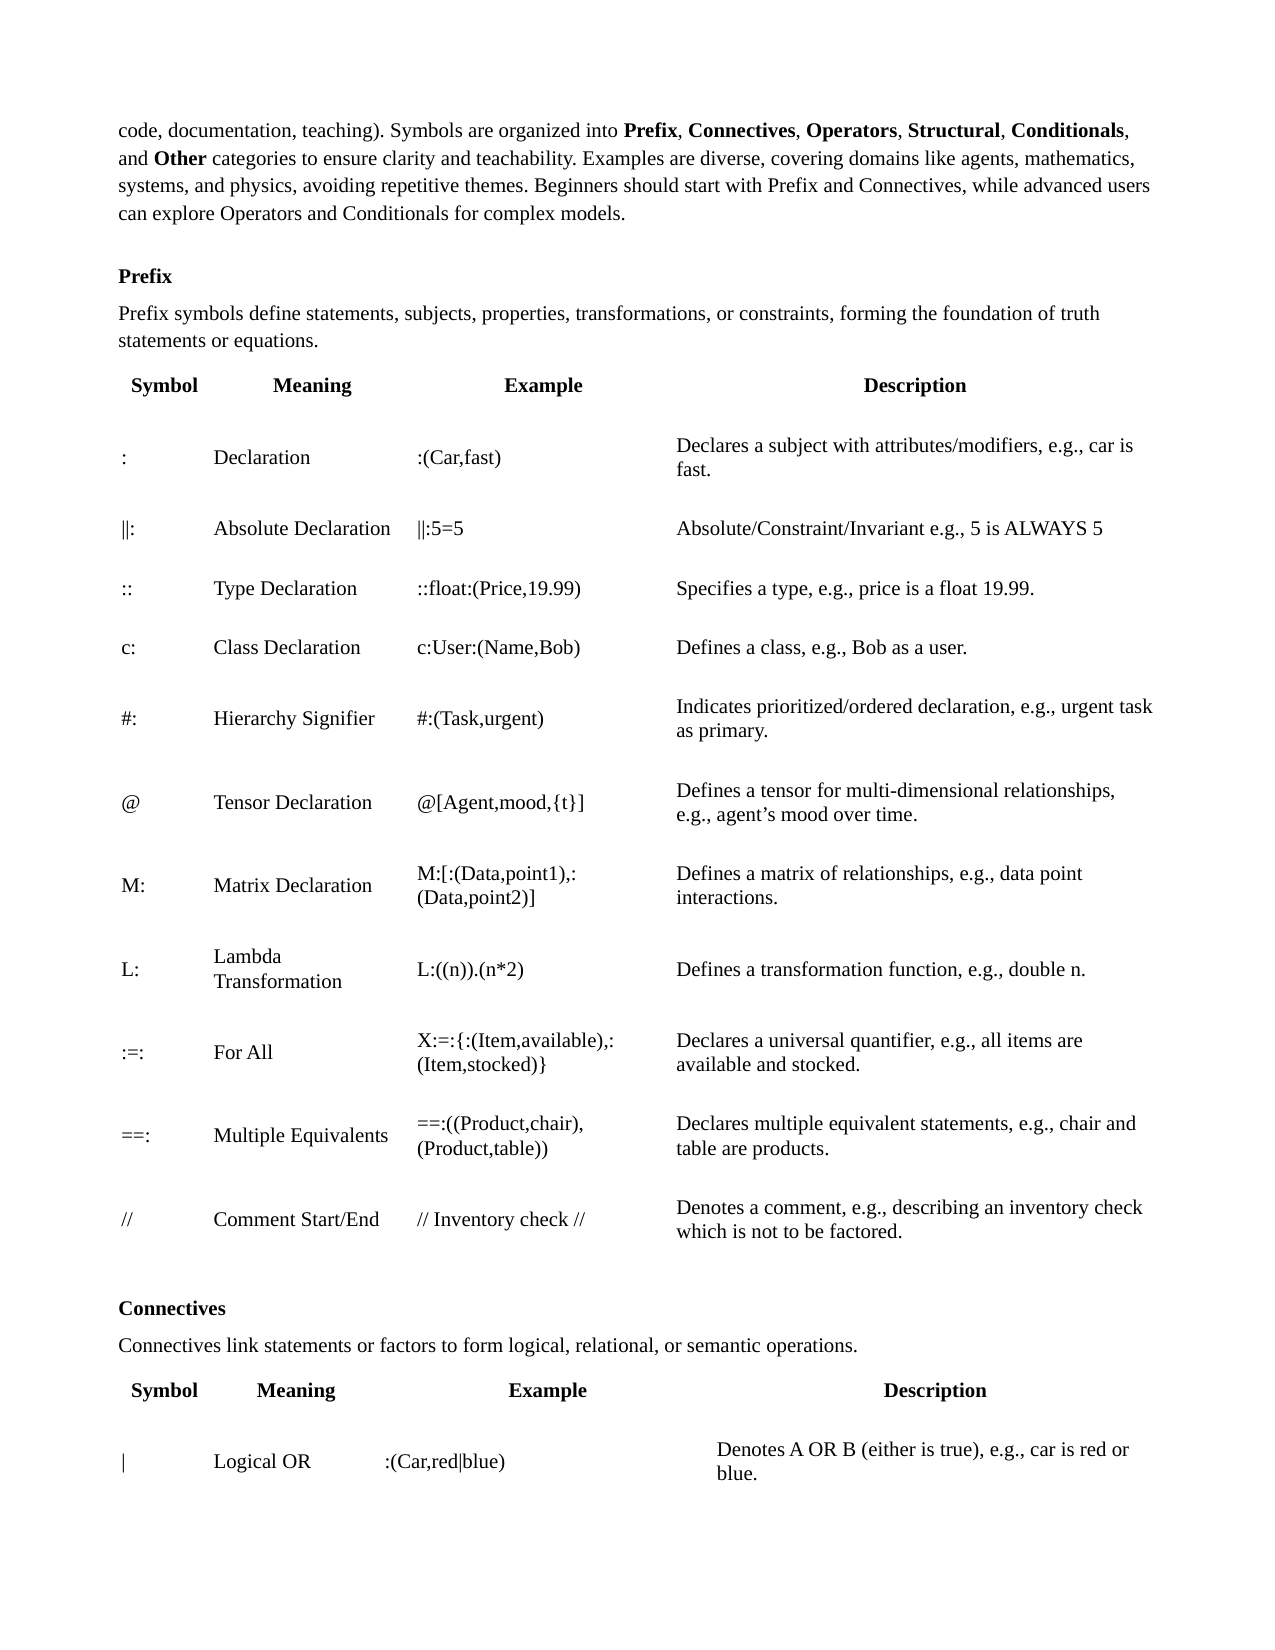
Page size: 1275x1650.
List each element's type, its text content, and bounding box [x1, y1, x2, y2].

table_cell :(Car,red|blue) [381, 1434, 714, 1518]
table_cell Logical OR [210, 1434, 381, 1518]
table_cell :=: [118, 1025, 210, 1108]
table_cell // [118, 1192, 210, 1275]
table_cell Denotes a comment, e.g., describing an inventory check which is not to be factored. [673, 1192, 1157, 1275]
table_header Example [414, 370, 673, 430]
text code, documentation, teaching). Symbols are organized into Prefix, Connectives, Operators, Structural, Conditionals, and Other categories to ensure clarity and teachability. Examples are diverse, covering domains like agents, mathematics, systems, and physics, avoiding repetitive themes. Beginners should start with Prefix and Connectives, while advanced users can explore Operators and Conditionals for complex models. [118, 118, 1157, 225]
table_header Description [673, 370, 1157, 430]
table_cell Lambda Transformation [210, 942, 414, 1025]
table_cell ::float:(Price,19.99) [414, 573, 673, 632]
table_cell M: [118, 858, 210, 942]
table_header Symbol [118, 370, 210, 430]
table_cell @[Agent,mood,{t}] [414, 775, 673, 858]
table_cell c:User:(Name,Bob) [414, 632, 673, 691]
table_cell Declares multiple equivalent statements, e.g., chair and table are products. [673, 1109, 1157, 1192]
table_cell Type Declaration [210, 573, 414, 632]
table_cell Declares a subject with attributes/modifiers, e.g., car is fast. [673, 430, 1157, 513]
table_cell ||: [118, 513, 210, 572]
table_cell // Inventory check // [414, 1192, 673, 1275]
table_header Meaning [210, 370, 414, 430]
table_cell :: [118, 573, 210, 632]
table_cell ==:((Product,chair),(Product,table)) [414, 1109, 673, 1192]
table_header Example [381, 1375, 714, 1434]
table_cell : [118, 430, 210, 513]
table_header Description [714, 1375, 1157, 1434]
table_cell @ [118, 775, 210, 858]
table_cell Denotes A OR B (either is true), e.g., car is red or blue. [714, 1434, 1157, 1518]
subtitle Connectives [118, 1296, 1157, 1320]
table_cell Absolute/Constraint/Invariant e.g., 5 is ALWAYS 5 [673, 513, 1157, 572]
table_cell Matrix Declaration [210, 858, 414, 942]
table_cell Defines a tensor for multi-dimensional relationships, e.g., agent’s mood over time. [673, 775, 1157, 858]
text Connectives link statements or factors to form logical, relational, or semantic operations. [118, 1333, 1157, 1357]
table_cell Declares a universal quantifier, e.g., all items are available and stocked. [673, 1025, 1157, 1108]
table_cell #: [118, 691, 210, 775]
table_cell c: [118, 632, 210, 691]
table_cell For All [210, 1025, 414, 1108]
text Prefix symbols define statements, subjects, properties, transformations, or constraints, forming the foundation of truth statements or equations. [118, 301, 1157, 352]
table_cell ||:5=5 [414, 513, 673, 572]
subtitle Prefix [118, 264, 1157, 288]
table_cell Hierarchy Signifier [210, 691, 414, 775]
table_cell Comment Start/End [210, 1192, 414, 1275]
table_cell M:[:(Data,point1),:(Data,point2)] [414, 858, 673, 942]
table_cell L: [118, 942, 210, 1025]
table_cell Defines a matrix of relationships, e.g., data point interactions. [673, 858, 1157, 942]
table_cell ==: [118, 1109, 210, 1192]
table_cell Absolute Declaration [210, 513, 414, 572]
table_cell #:(Task,urgent) [414, 691, 673, 775]
table_cell | [118, 1434, 210, 1518]
table_header Meaning [210, 1375, 381, 1434]
table_cell :(Car,fast) [414, 430, 673, 513]
table_cell Defines a transformation function, e.g., double n. [673, 942, 1157, 1025]
table_cell Indicates prioritized/ordered declaration, e.g., urgent task as primary. [673, 691, 1157, 775]
table_header Symbol [118, 1375, 210, 1434]
table_cell X:=:{:(Item,available),:(Item,stocked)} [414, 1025, 673, 1108]
table_cell Class Declaration [210, 632, 414, 691]
table_cell Multiple Equivalents [210, 1109, 414, 1192]
table_cell Declaration [210, 430, 414, 513]
table_cell Specifies a type, e.g., price is a float 19.99. [673, 573, 1157, 632]
table_cell Defines a class, e.g., Bob as a user. [673, 632, 1157, 691]
table_cell Tensor Declaration [210, 775, 414, 858]
table_cell L:((n)).(n*2) [414, 942, 673, 1025]
